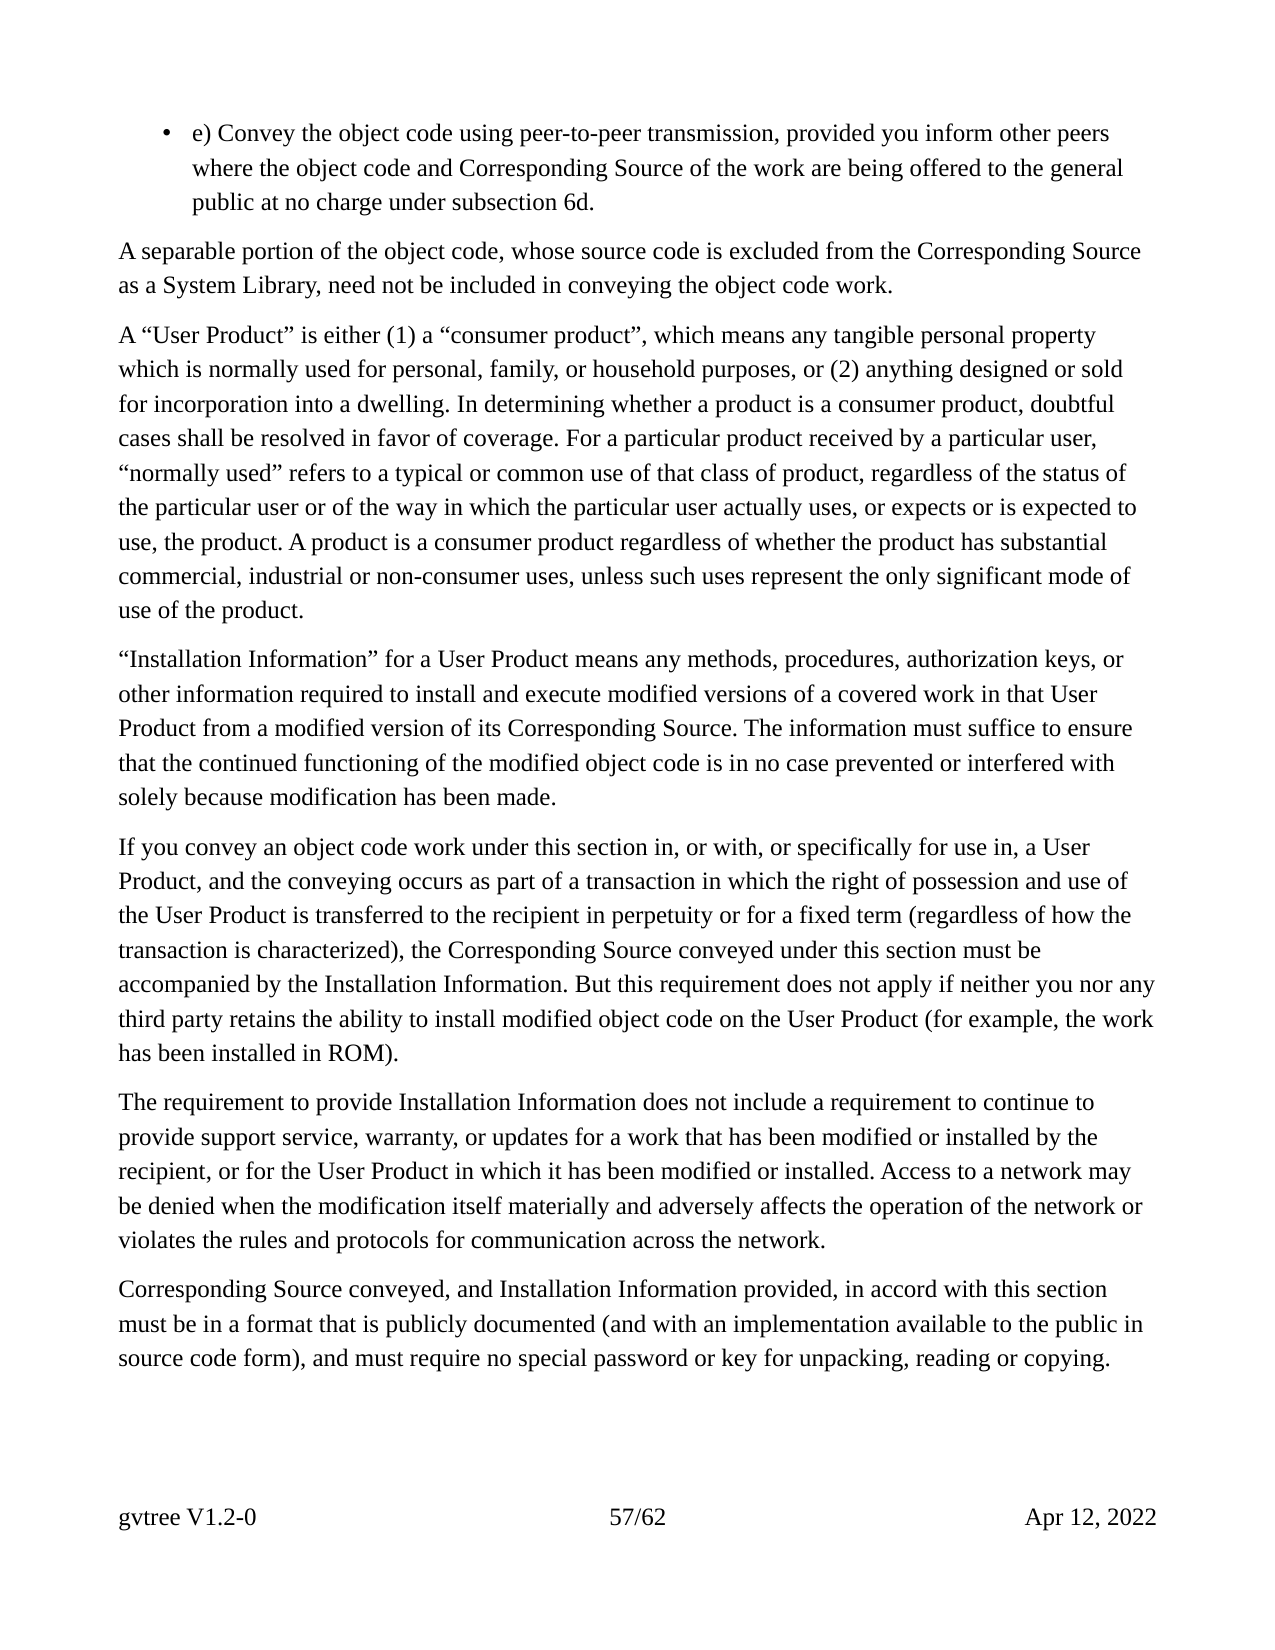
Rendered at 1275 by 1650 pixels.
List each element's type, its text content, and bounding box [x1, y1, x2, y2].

text If you convey an object code work under this section in, or with, or specifically for use in, a User Product, and the conveying occurs as part of a transaction in which the right of possession and use of the User Product is transferred to the recipient in perpetuity or for a fixed term (regardless of how the transaction is characterized), the Corresponding Source conveyed under this section must be accompanied by the Installation Information. But this requirement does not apply if neither you nor any third party retains the ability to install modified object code on the User Product (for example, the work has been installed in ROM). [118, 832, 1157, 1067]
text Corresponding Source conveyed, and Installation Information provided, in accord with this section must be in a format that is publicly documented (and with an implementation available to the public in source code form), and must require no special password or key for unpacking, reading or copying. [118, 1274, 1157, 1372]
list e) Convey the object code using peer-to-peer transmission, provided you inform other peers where the object code and Corresponding Source of the work are being offered to the general public at no charge under subsection 6d. [162, 118, 1157, 216]
text “Installation Information” for a User Product means any methods, procedures, authorization keys, or other information required to install and execute modified versions of a covered work in that User Product from a modified version of its Corresponding Source. The information must suffice to ensure that the continued functioning of the modified object code is in no case prevented or interfered with solely because modification has been made. [118, 644, 1157, 811]
text A “User Product” is either (1) a “consumer product”, which means any tangible personal property which is normally used for personal, family, or household purposes, or (2) anything designed or sold for incorporation into a dwelling. In determining whether a product is a consumer product, doubtful cases shall be resolved in favor of coverage. For a particular product received by a particular user, “normally used” refers to a typical or common use of that class of product, regardless of the status of the particular user or of the way in which the particular user actually uses, or expects or is expected to use, the product. A product is a consumer product regardless of whether the product has substantial commercial, industrial or non-consumer uses, unless such uses represent the only significant mode of use of the product. [118, 320, 1157, 624]
text The requirement to provide Installation Information does not include a requirement to continue to provide support service, warranty, or updates for a work that has been modified or installed by the recipient, or for the User Product in which it has been modified or installed. Access to a network may be denied when the modification itself materially and adversely affects the operation of the network or violates the rules and protocols for communication across the network. [118, 1087, 1157, 1254]
text A separable portion of the object code, whose source code is excluded from the Corresponding Source as a System Library, need not be included in conveying the object code work. [118, 236, 1157, 299]
